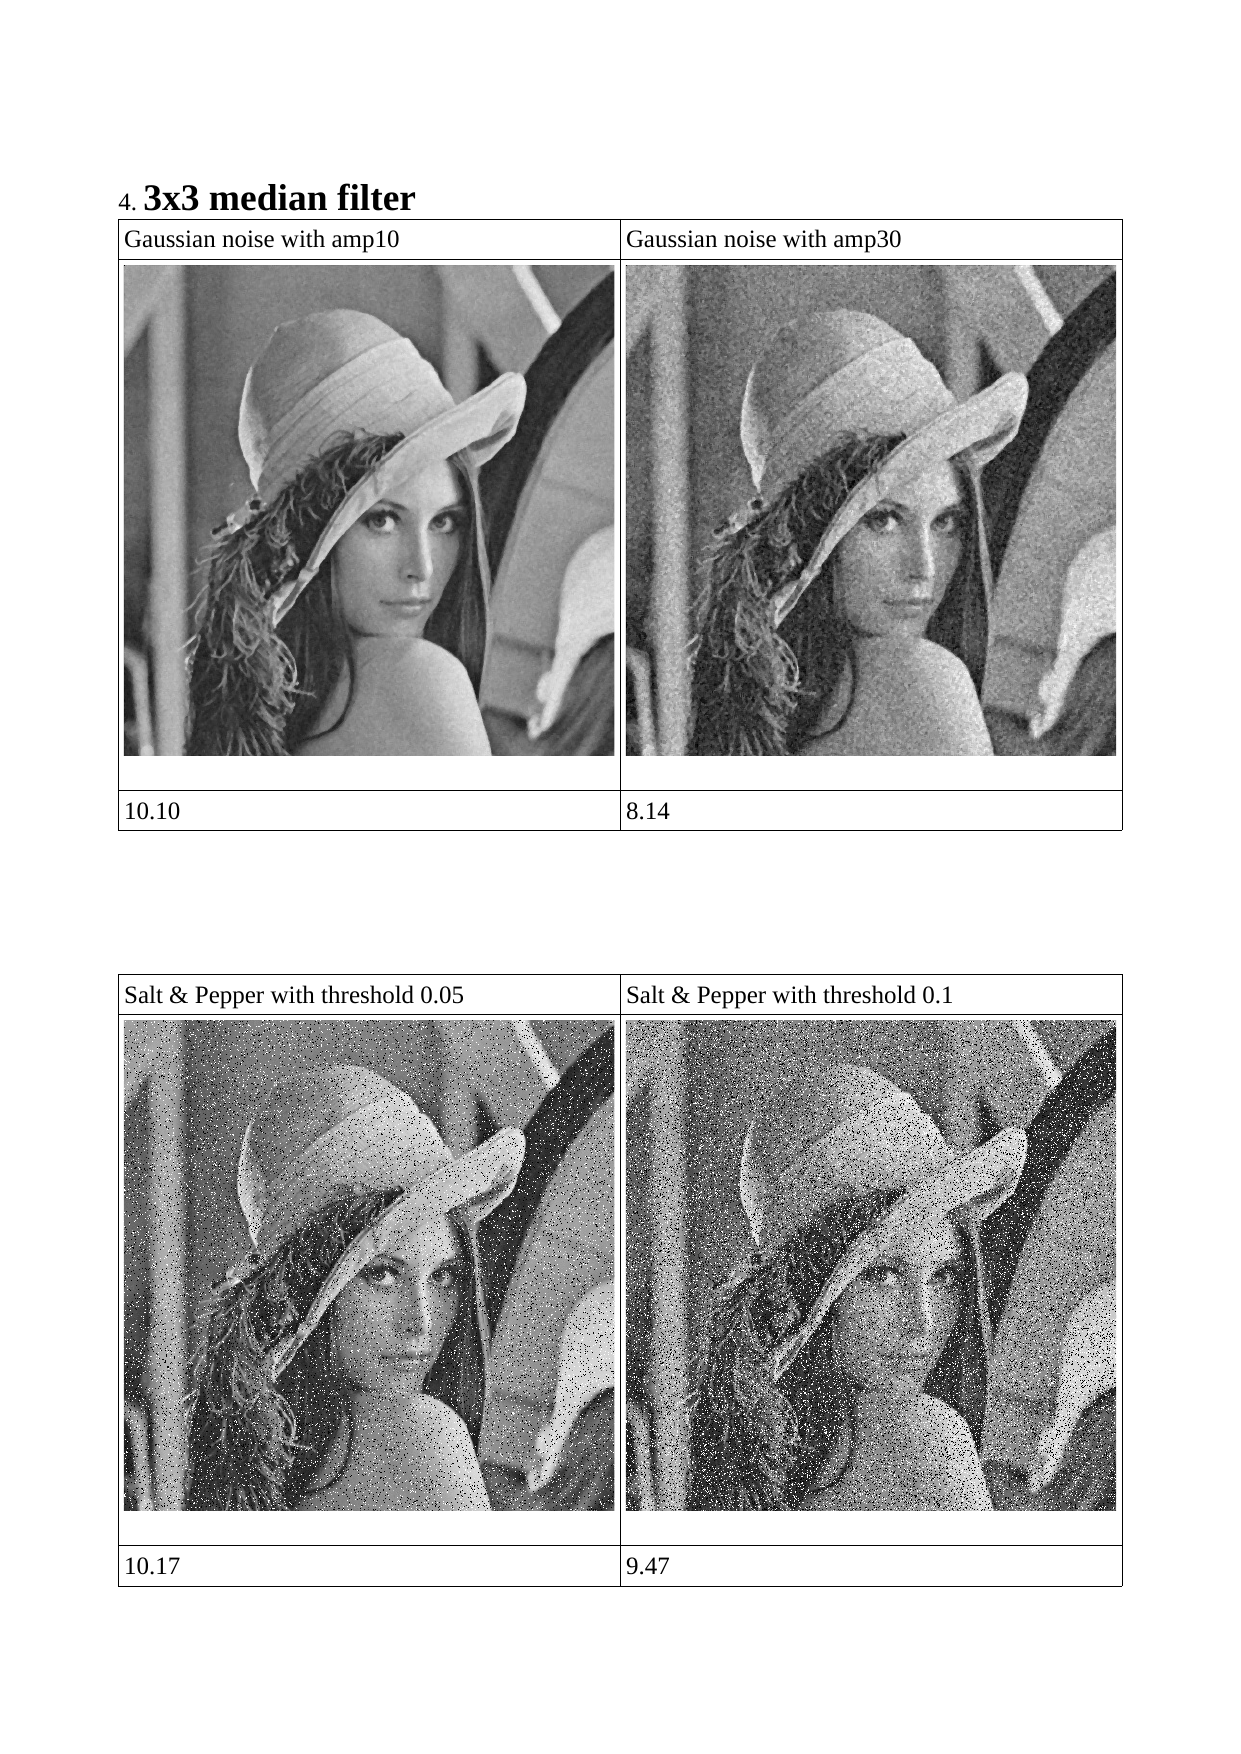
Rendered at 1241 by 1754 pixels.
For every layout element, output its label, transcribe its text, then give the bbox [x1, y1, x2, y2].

table_cell 10.17 [119, 1546, 620, 1586]
table_cell 8.14 [621, 791, 1122, 830]
table_cell [621, 1015, 1122, 1545]
table_cell 10.10 [119, 791, 620, 830]
table_cell [119, 1015, 620, 1545]
text 4. 3x3 median filter [118, 176, 1122, 219]
table_header Gaussian noise with amp10 [119, 220, 620, 259]
picture [123, 1020, 615, 1511]
picture [123, 265, 615, 756]
table_header Salt & Pepper with threshold 0.05 [119, 975, 620, 1014]
table_header Gaussian noise with amp30 [621, 220, 1122, 259]
picture [625, 1020, 1117, 1511]
table_cell [621, 260, 1122, 790]
picture [625, 265, 1117, 756]
table_cell 9.47 [621, 1546, 1122, 1586]
table_cell [119, 260, 620, 790]
table_header Salt & Pepper with threshold 0.1 [621, 975, 1122, 1014]
